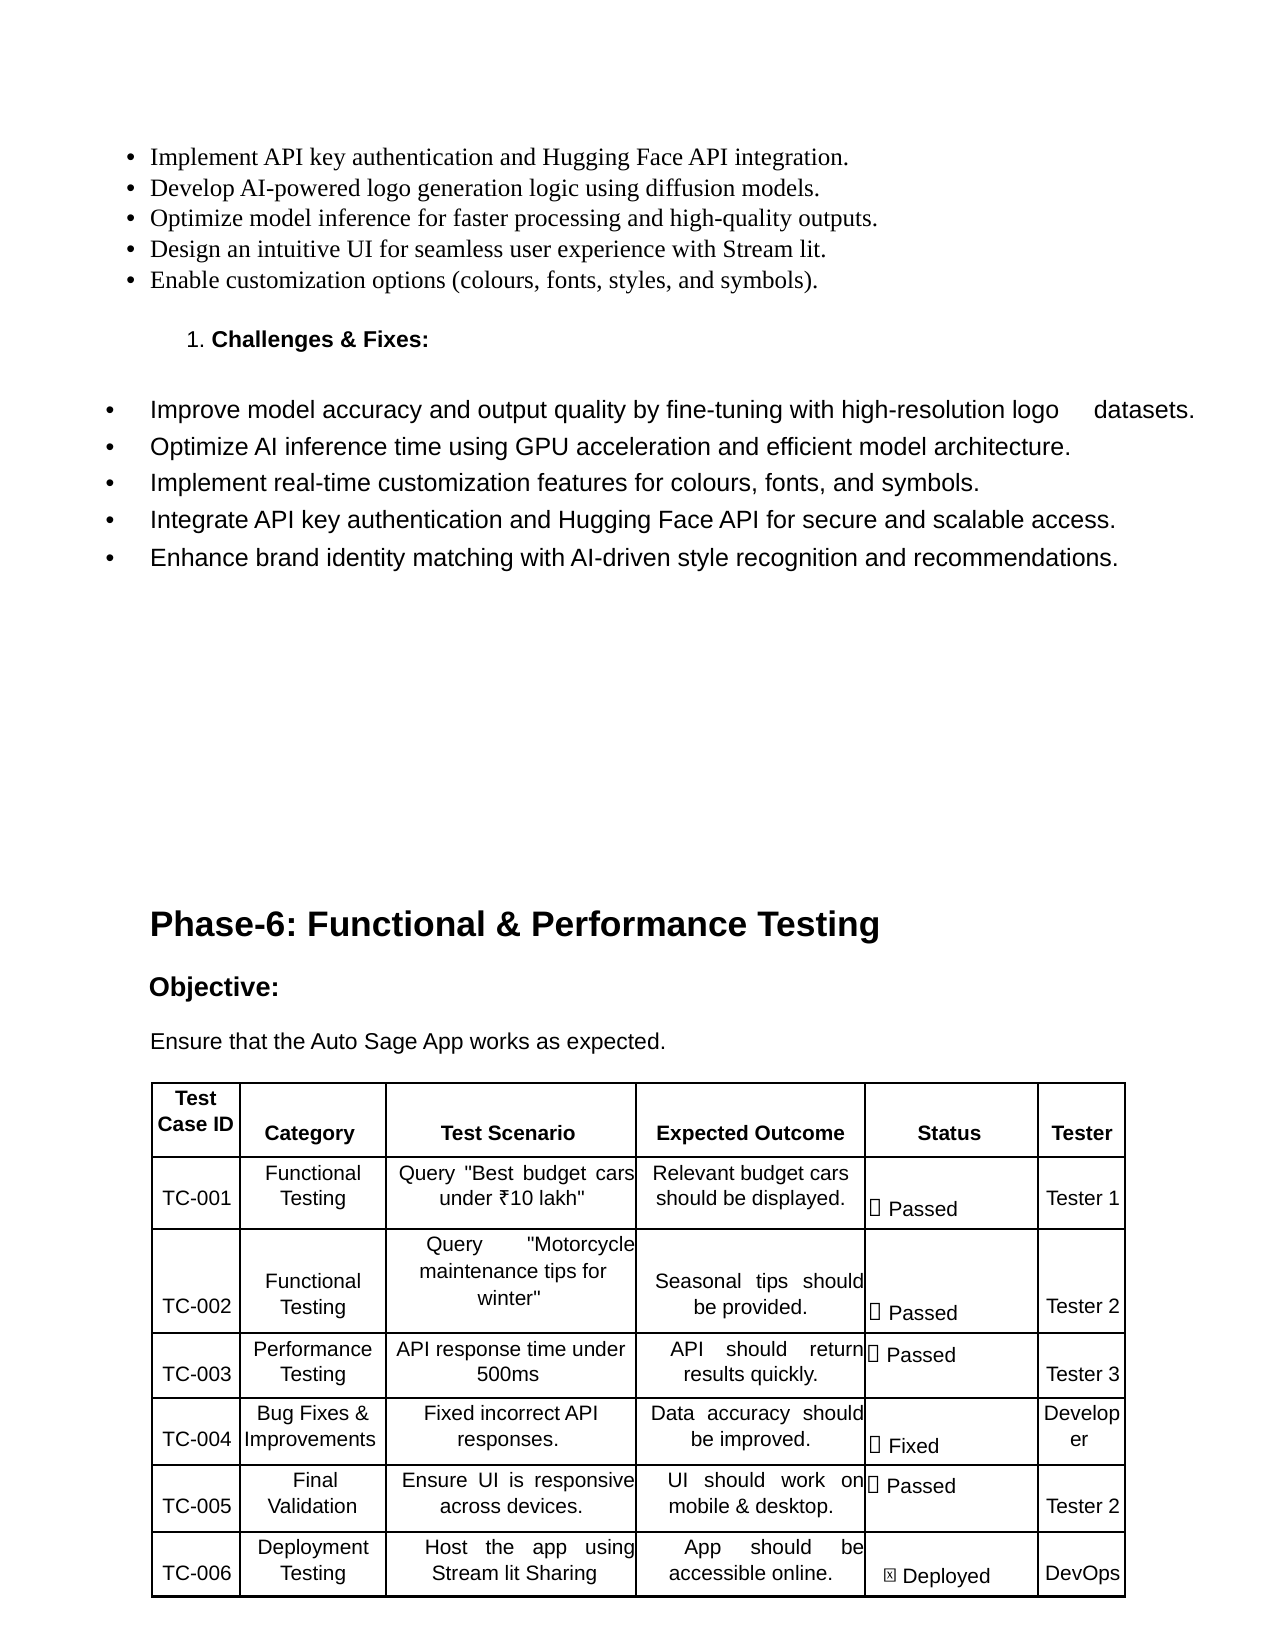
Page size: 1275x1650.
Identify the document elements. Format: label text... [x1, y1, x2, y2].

table_header Test Scenario [387, 1084, 635, 1156]
table_cell TC-004 [153, 1399, 239, 1464]
table_header Category [241, 1084, 385, 1156]
table_cell Develop er [1039, 1399, 1124, 1464]
table_cell Query "Best budget cars under ₹10 lakh" [387, 1158, 635, 1228]
table_header Status [866, 1084, 1037, 1156]
table_cell Functional Testing [241, 1158, 385, 1228]
table_cell Bug Fixes & Improvements [241, 1399, 385, 1464]
table_cell ✅ Fixed [866, 1399, 1037, 1464]
list Enhance brand identity matching with AI-driven style recognition and recommendations. [105, 542, 1201, 571]
list Implement API key authentication and Hugging Face API integration. [126, 142, 1201, 171]
list Design an intuitive UI for seamless user experience with Stream lit. [126, 234, 1201, 263]
table_cell TC-002 [153, 1230, 239, 1332]
table_header Tester [1039, 1084, 1124, 1156]
table_cell ✅ Passed [866, 1466, 1037, 1531]
table_cell Functional Testing [241, 1230, 385, 1332]
table_cell App should be accessible online. [637, 1533, 864, 1595]
table_cell Tester 3 [1039, 1334, 1124, 1397]
table_cell Ensure UI is responsive across devices. [387, 1466, 635, 1531]
list Improve model accuracy and output quality by fine-tuning with high-resolution logo datasets. [105, 395, 1201, 424]
subtitle Phase-6: Functional & Performance Testing [149, 903, 1201, 944]
table_cell DevOps [1039, 1533, 1124, 1595]
list Implement real-time customization features for colours, fonts, and symbols. [105, 468, 1201, 497]
list Develop AI-powered logo generation logic using diffusion models. [126, 173, 1201, 201]
table_cell Relevant budget cars should be displayed. [637, 1158, 864, 1228]
list Integrate API key authentication and Hugging Face API for secure and scalable access. [105, 506, 1201, 534]
list Optimize model inference for faster processing and high-quality outputs. [126, 203, 1201, 232]
table_cell ✅ Passed [866, 1230, 1037, 1332]
list Enable customization options (colours, fonts, styles, and symbols). [126, 265, 1201, 294]
text Ensure that the Auto Sage App works as expected. [150, 1028, 1075, 1054]
table_cell TC-003 [153, 1334, 239, 1397]
table_cell Seasonal tips should be provided. [637, 1230, 864, 1332]
table_cell UI should work on mobile & desktop. [637, 1466, 864, 1531]
table_cell ✅ Passed [866, 1158, 1037, 1228]
table_cell TC-001 [153, 1158, 239, 1228]
list Optimize AI inference time using GPU acceleration and efficient model architecture. [105, 431, 1201, 460]
table_cell Tester 1 [1039, 1158, 1124, 1228]
table_cell Tester 2 [1039, 1230, 1124, 1332]
table_cell Deployment Testing [241, 1533, 385, 1595]
table_cell 🔴 Deployed [866, 1533, 1037, 1595]
table_header Expected Outcome [637, 1084, 864, 1156]
table_cell Data accuracy should be improved. [637, 1399, 864, 1464]
table_cell API response time under 500ms [387, 1334, 635, 1397]
text Objective: [148, 971, 1201, 1002]
table_cell Fixed incorrect API responses. [387, 1399, 635, 1464]
table_cell API should return results quickly. [637, 1334, 864, 1397]
table_cell TC-006 [153, 1533, 239, 1595]
table_header Test Case ID [153, 1084, 239, 1156]
table_cell ✅ Passed [866, 1334, 1037, 1397]
table_cell TC-005 [153, 1466, 239, 1531]
table_cell Query "Motorcycle maintenance tips for winter" [387, 1230, 635, 1332]
table_cell Final Validation [241, 1466, 385, 1531]
table_cell Performance Testing [241, 1334, 385, 1397]
table_cell Host the app using Stream lit Sharing [387, 1533, 635, 1595]
table_cell Tester 2 [1039, 1466, 1124, 1531]
text 1. Challenges & Fixes: [186, 326, 939, 352]
